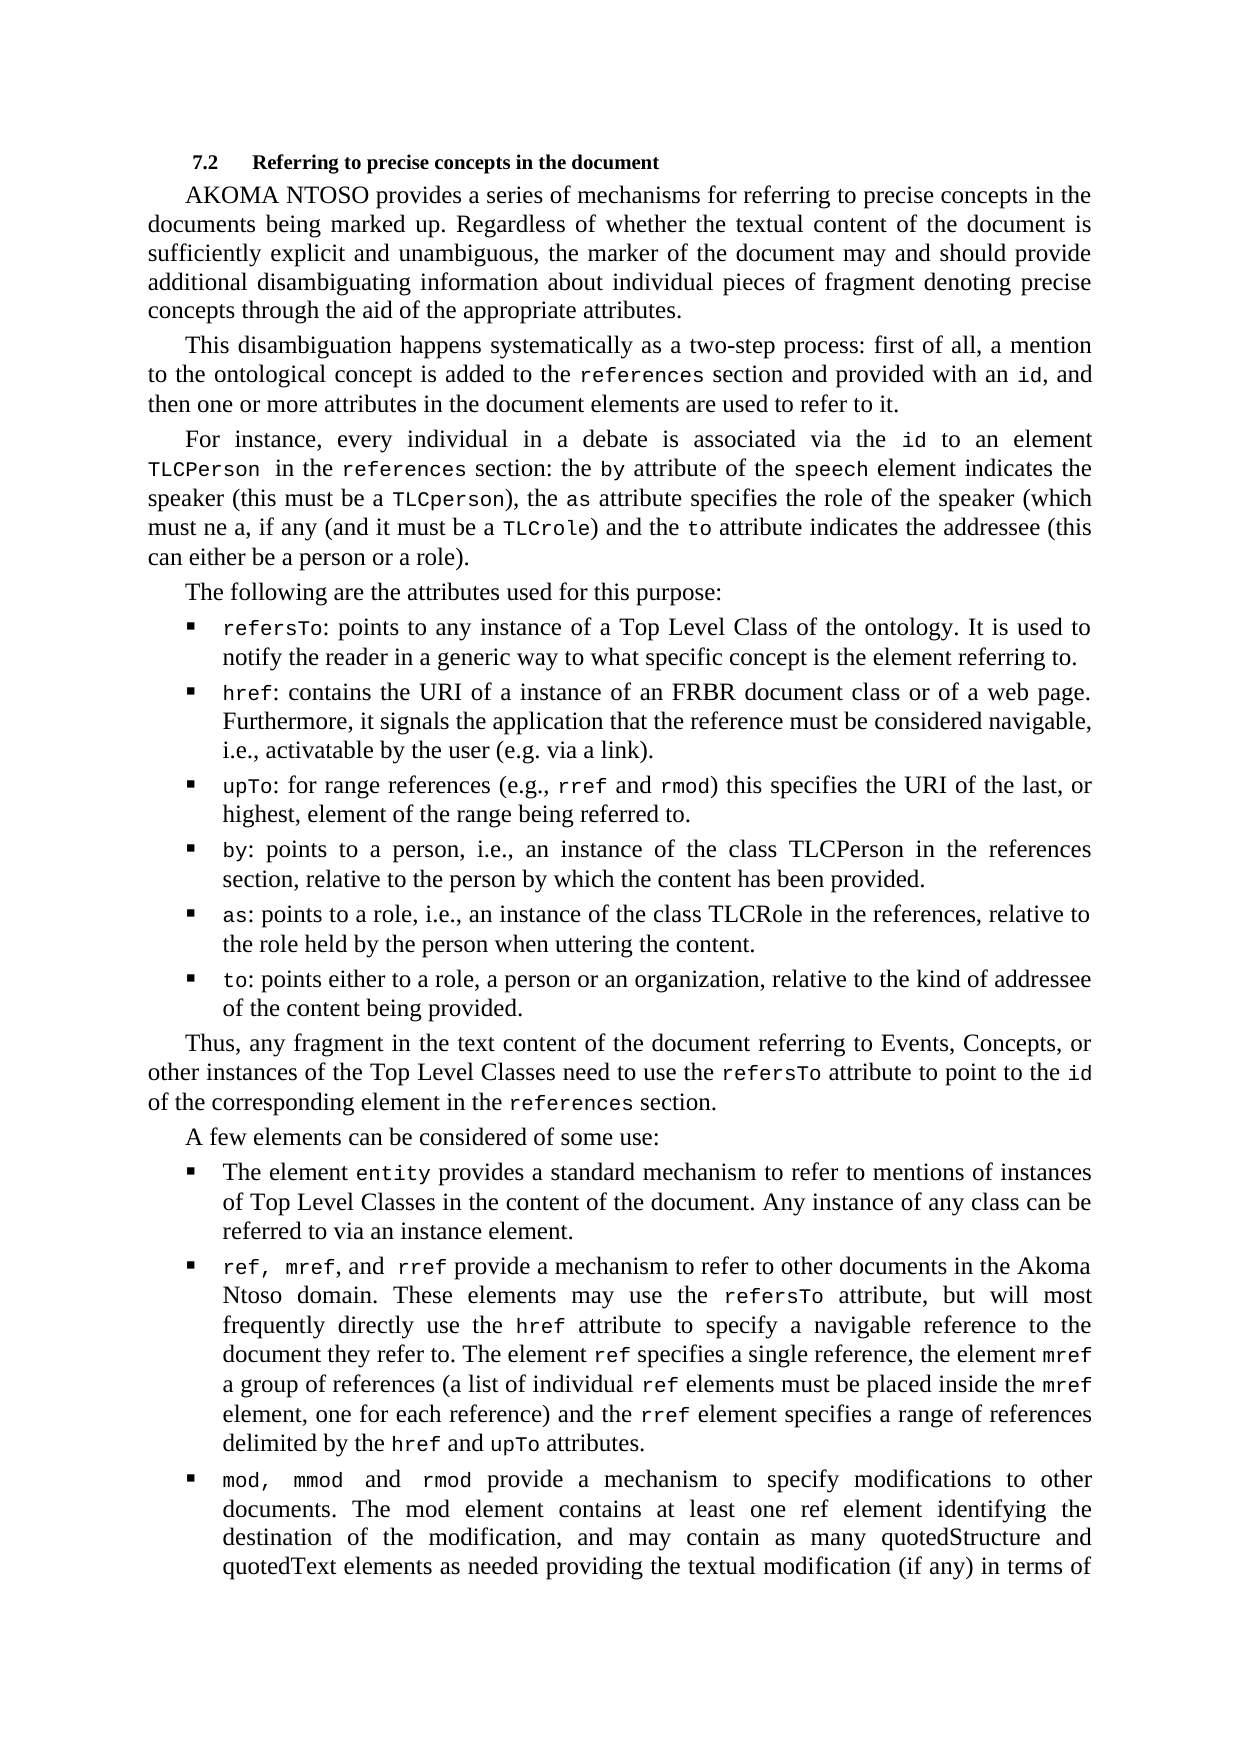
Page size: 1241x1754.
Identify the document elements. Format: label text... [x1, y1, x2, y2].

list refersTo: points to any instance of a Top Level Class of the ontology. It is used to notify the reader in a generic way to what specific concept is the element referring to. [185, 612, 1092, 670]
text AKOMA NTOSO provides a series of mechanisms for referring to precise concepts in the documents being marked up. Regardless of whether the textual content of the document is sufficiently explicit and unambiguous, the marker of the document may and should provide additional disambiguating information about individual pieces of fragment denoting precise concepts through the aid of the appropriate attributes. [148, 180, 1092, 324]
subtitle Referring to precise concepts in the document [192, 150, 1092, 174]
text The following are the attributes used for this purpose: [148, 577, 1092, 606]
list ref, mref, and rref provide a mechanism to refer to other documents in the Akoma Ntoso domain. These elements may use the refersTo attribute, but will most frequently directly use the href attribute to specify a navigable reference to the document they refer to. The element ref specifies a single reference, the element mref a group of references (a list of individual ref elements must be placed inside the mref element, one for each reference) and the rref element specifies a range of references delimited by the href and upTo attributes. [185, 1251, 1092, 1458]
text A few elements can be considered of some use: [148, 1122, 1092, 1151]
list The element entity provides a standard mechanism to refer to mentions of instances of Top Level Classes in the content of the document. Any instance of any class can be referred to via an instance element. [185, 1157, 1092, 1244]
text For instance, every individual in a debate is associated via the id to an element TLCPerson in the references section: the by attribute of the speech element indicates the speaker (this must be a TLCperson), the as attribute specifies the role of the speaker (which must ne a, if any (and it must be a TLCrole) and the to attribute indicates the addressee (this can either be a person or a role). [148, 424, 1092, 571]
list href: contains the URI of a instance of an FRBR document class or of a web page. Furthermore, it signals the application that the reference must be considered navigable, i.e., activatable by the user (e.g. via a link). [185, 677, 1092, 764]
list by: points to a person, i.e., an instance of the class TLCPerson in the references section, relative to the person by which the content has been provided. [185, 834, 1092, 893]
list mod, mmod and rmod provide a mechanism to specify modifications to other documents. The mod element contains at least one ref element identifying the destination of the modification, and may contain as many quotedStructure and quotedText elements as needed providing the textual modification (if any) in terms of [185, 1464, 1092, 1580]
text This disambiguation happens systematically as a two-step process: first of all, a mention to the ontological concept is added to the references section and provided with an id, and then one or more attributes in the document elements are used to refer to it. [148, 330, 1092, 417]
list to: points either to a role, a person or an organization, relative to the kind of addressee of the content being provided. [185, 964, 1092, 1022]
list as: points to a role, i.e., an instance of the class TLCRole in the references, relative to the role held by the person when uttering the content. [185, 899, 1092, 957]
text Thus, any fragment in the text content of the document referring to Events, Concepts, or other instances of the Top Level Classes need to use the refersTo attribute to point to the id of the corresponding element in the references section. [148, 1028, 1092, 1116]
list upTo: for range references (e.g., rref and rmod) this specifies the URI of the last, or highest, element of the range being referred to. [185, 770, 1092, 828]
